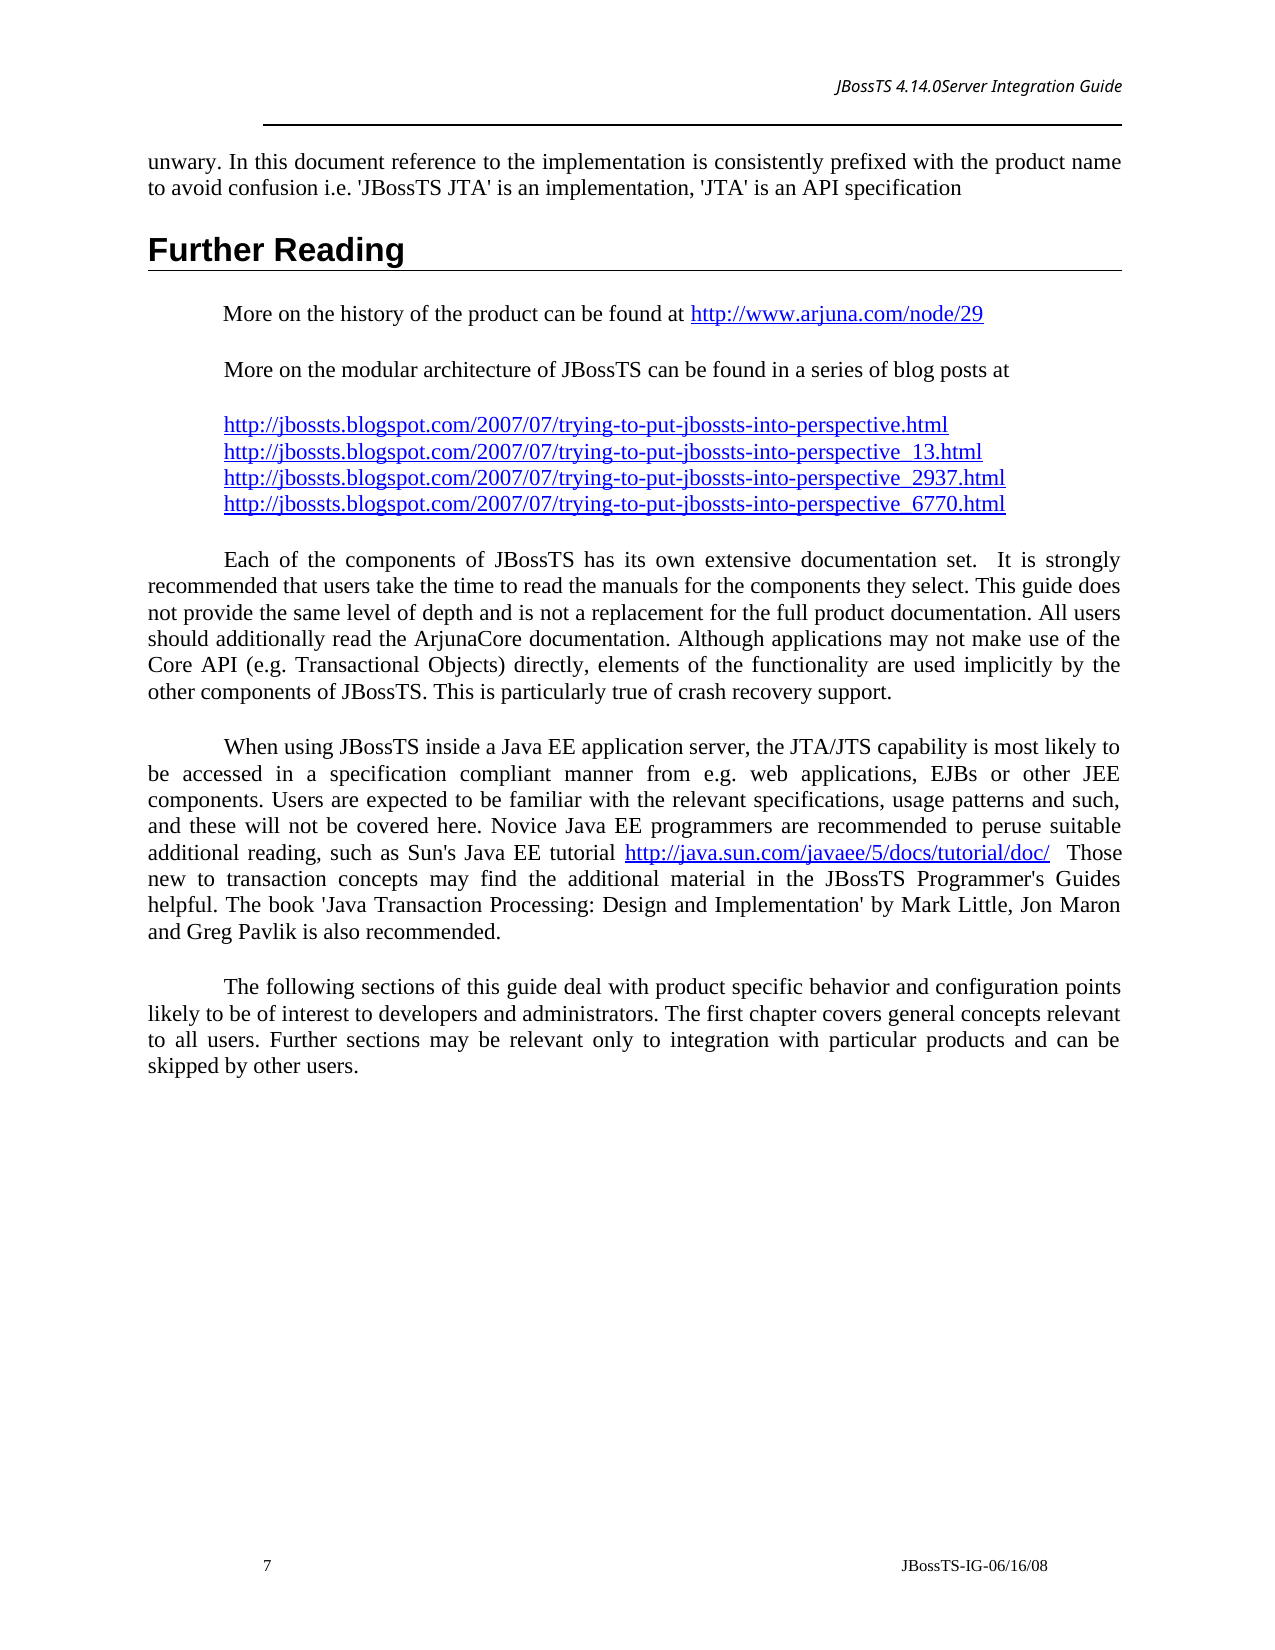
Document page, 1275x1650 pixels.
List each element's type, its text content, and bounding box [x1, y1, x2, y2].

text http://jbossts.blogspot.com/2007/07/trying-to-put-jbossts-into-perspective.html http://jbossts.blogspot.com/2007/07/trying-to-put-jbossts-into-perspective_13.html http://jbossts.blogspot.com/2007/07/trying-to-put-jbossts-into-perspective_2937.html http://jbossts.blogspot.com/2007/07/trying-to-put-jbossts-into-perspective_6770.html [223, 411, 1122, 517]
text More on the modular architecture of JBossTS can be found in a series of blog posts at [148, 356, 1122, 382]
text The following sections of this guide deal with product specific behavior and configuration points likely to be of interest to developers and administrators. The first chapter covers general concepts relevant to all users. Further sections may be relevant only to integration with particular products and can be skipped by other users. [148, 973, 1122, 1079]
text Each of the components of JBossTS has its own extensive documentation set. It is strongly recommended that users take the time to read the manuals for the components they select. This guide does not provide the same level of depth and is not a replacement for the full product documentation. All users should additionally read the ArjunaCore documentation. Although applications may not make use of the Core API (e.g. Transactional Objects) directly, elements of the functionality are used implicitly by the other components of JBossTS. This is particularly true of crash recovery support. [148, 546, 1122, 704]
text unwary. In this document reference to the implementation is consistently prefixed with the product name to avoid confusion i.e. 'JBossTS JTA' is an implementation, 'JTA' is an API specification [148, 148, 1122, 200]
text When using JBossTS inside a Java EE application server, the JTA/JTS capability is most likely to be accessed in a specification compliant manner from e.g. web applications, EJBs or other JEE components. Users are expected to be familiar with the relevant specifications, usage patterns and such, and these will not be covered here. Novice Java EE programmers are recommended to peruse suitable additional reading, such as Sun's Java EE tutorial http://java.sun.com/javaee/5/docs/tutorial/doc/ Those new to transaction concepts may find the additional material in the JBossTS Programmer's Guides helpful. The book 'Java Transaction Processing: Design and Implementation' by Mark Little, Jon Maron and Greg Pavlik is also recommended. [148, 733, 1122, 944]
subtitle Further Reading [148, 229, 1122, 270]
text More on the history of the product can be found at http://www.arjuna.com/node/29 [148, 300, 1122, 327]
